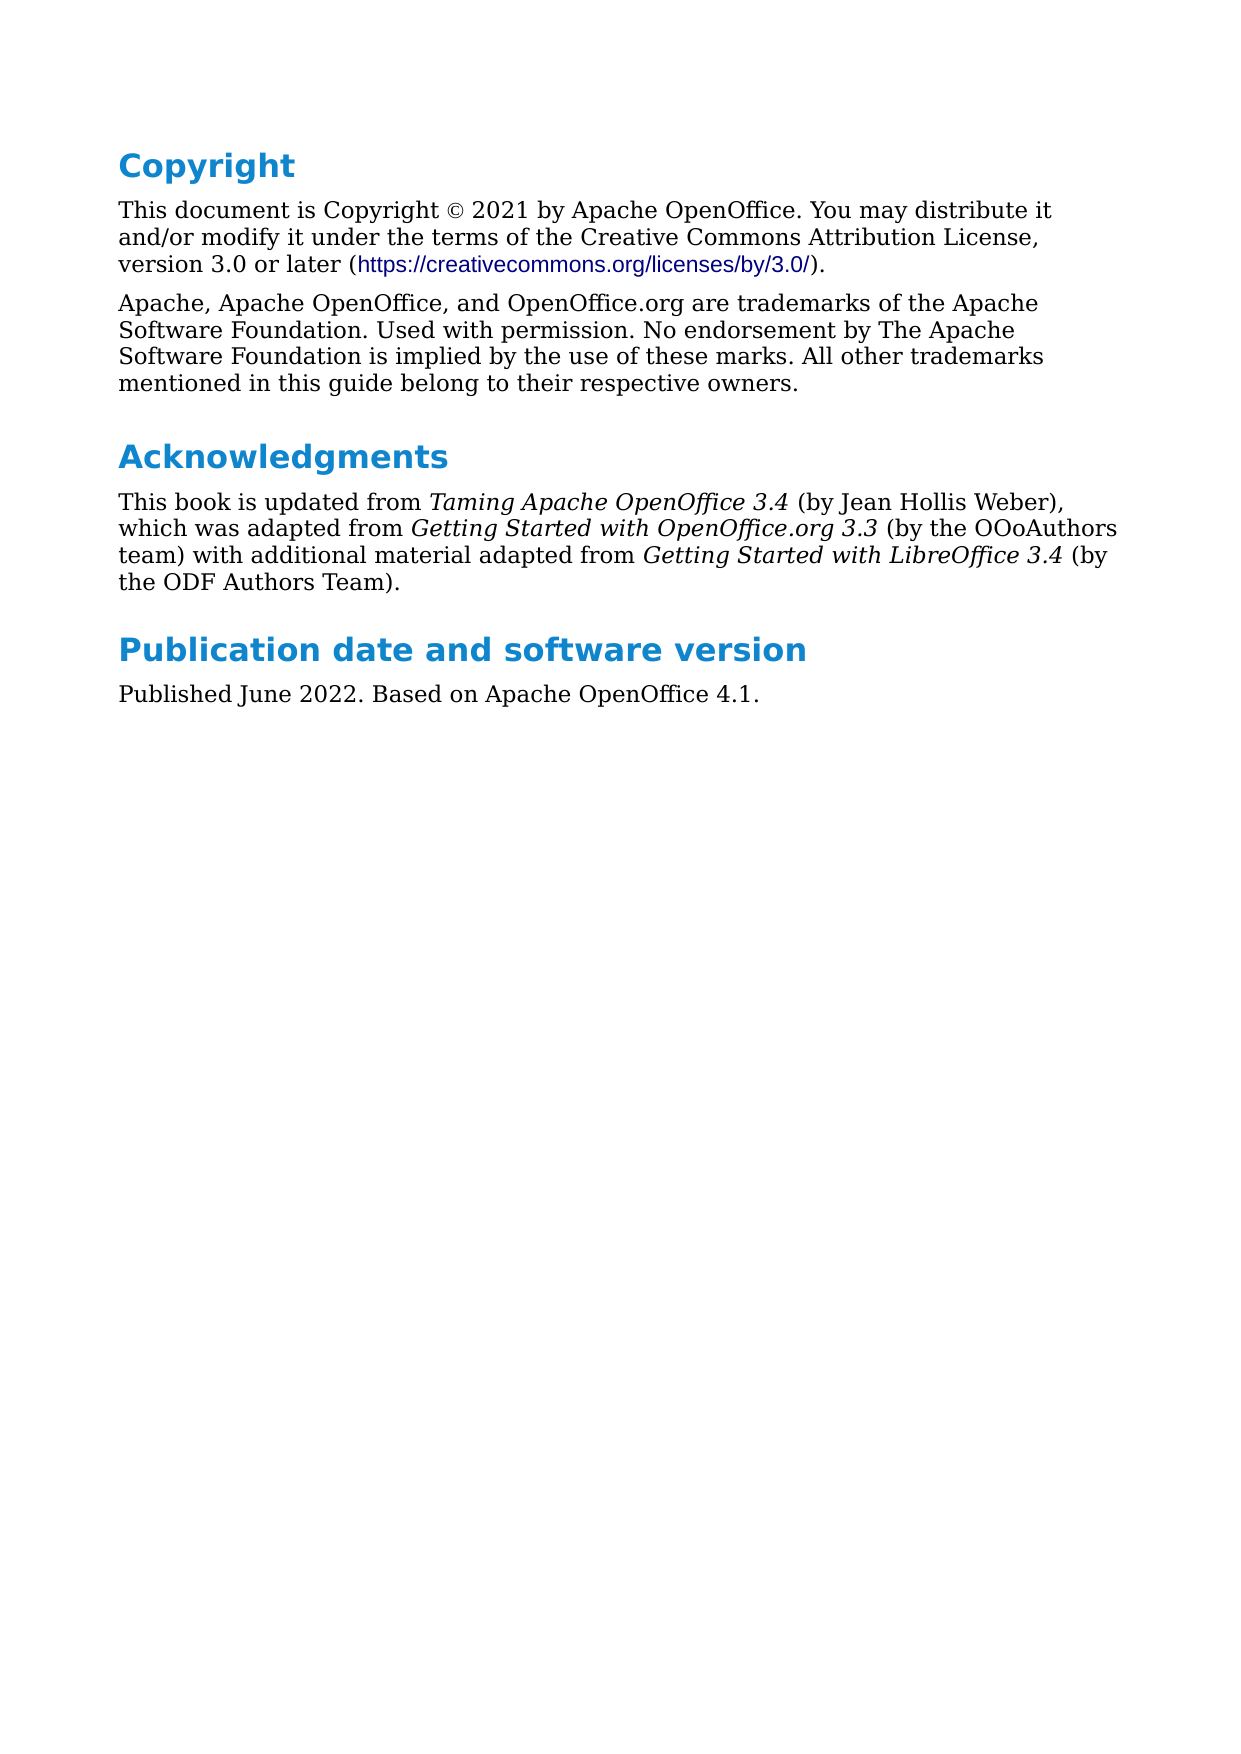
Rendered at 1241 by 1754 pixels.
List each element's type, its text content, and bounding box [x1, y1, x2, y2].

text This document is Copyright © 2021 by Apache OpenOffice. You may distribute it and/or modify it under the terms of the Creative Commons Attribution License, version 3.0 or later (https://creativecommons.org/licenses/by/3.0/). [118, 197, 1122, 278]
text Copyright [118, 148, 1122, 185]
text Apache, Apache OpenOffice, and OpenOffice.org are trademarks of the Apache Software Foundation. Used with permission. No endorsement by The Apache Software Foundation is implied by the use of these marks. All other trademarks mentioned in this guide belong to their respective owners. [118, 290, 1122, 397]
text Acknowledgments [118, 439, 1122, 476]
text Publication date and software version [118, 631, 1122, 669]
list This book is updated from Taming Apache OpenOffice 3.4 (by Jean Hollis Weber), which was adapted from Getting Started with OpenOffice.org 3.3 (by the OOoAuthors team) with additional material adapted from Getting Started with LibreOffice 3.4 (by the ODF Authors Team). [118, 489, 1122, 595]
text Published June 2022. Based on Apache OpenOffice 4.1. [118, 681, 1122, 708]
